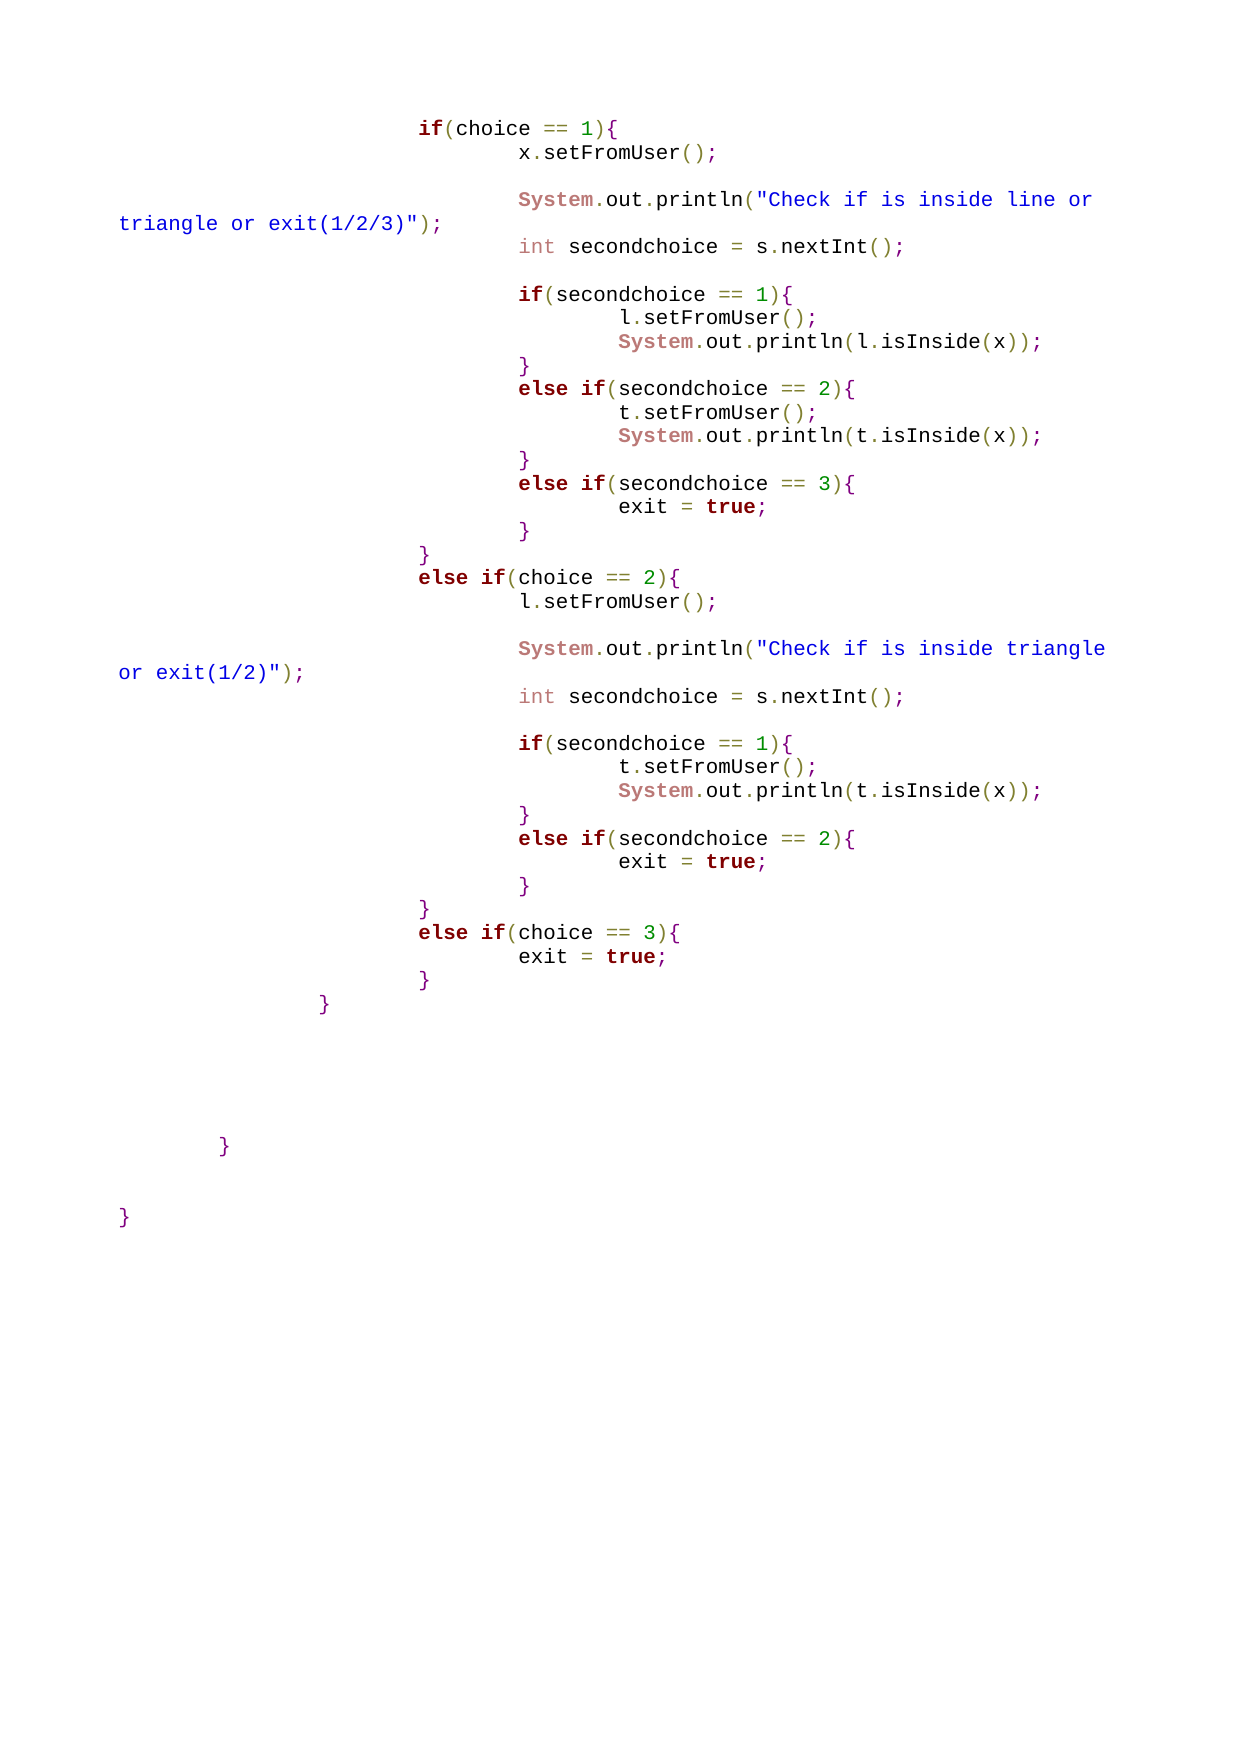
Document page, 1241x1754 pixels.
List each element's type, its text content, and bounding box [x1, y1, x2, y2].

text System.out.println("Check if is inside line or triangle or exit(1/2/3)"); [118, 189, 1122, 236]
text } [118, 544, 1122, 567]
text if(secondchoice == 1){ [118, 733, 1122, 757]
text System.out.println(l.isInside(x)); [118, 331, 1122, 354]
text t.setFromUser(); [118, 757, 1122, 780]
text } [118, 1135, 1122, 1158]
text else if(choice == 3){ [118, 922, 1122, 946]
text } [118, 969, 1122, 993]
text System.out.println(t.isInside(x)); [118, 780, 1122, 804]
text exit = true; [118, 851, 1122, 875]
text } [118, 993, 1122, 1017]
text } [118, 875, 1122, 898]
text } [118, 804, 1122, 827]
text } [118, 449, 1122, 473]
text else if(secondchoice == 2){ [118, 378, 1122, 402]
text if(choice == 1){ [118, 118, 1122, 142]
text else if(secondchoice == 3){ [118, 473, 1122, 496]
text System.out.println(t.isInside(x)); [118, 426, 1122, 449]
text else if(choice == 2){ [118, 567, 1122, 591]
text else if(secondchoice == 2){ [118, 827, 1122, 851]
text } [118, 898, 1122, 922]
text } [118, 520, 1122, 544]
text exit = true; [118, 496, 1122, 520]
text exit = true; [118, 946, 1122, 969]
text } [118, 354, 1122, 378]
text } [118, 1206, 1122, 1229]
text if(secondchoice == 1){ [118, 284, 1122, 307]
text int secondchoice = s.nextInt(); [118, 686, 1122, 709]
text System.out.println("Check if is inside triangle or exit(1/2)"); [118, 638, 1122, 686]
text int secondchoice = s.nextInt(); [118, 236, 1122, 260]
text x.setFromUser(); [118, 142, 1122, 165]
text t.setFromUser(); [118, 402, 1122, 426]
text l.setFromUser(); [118, 307, 1122, 331]
text l.setFromUser(); [118, 591, 1122, 615]
